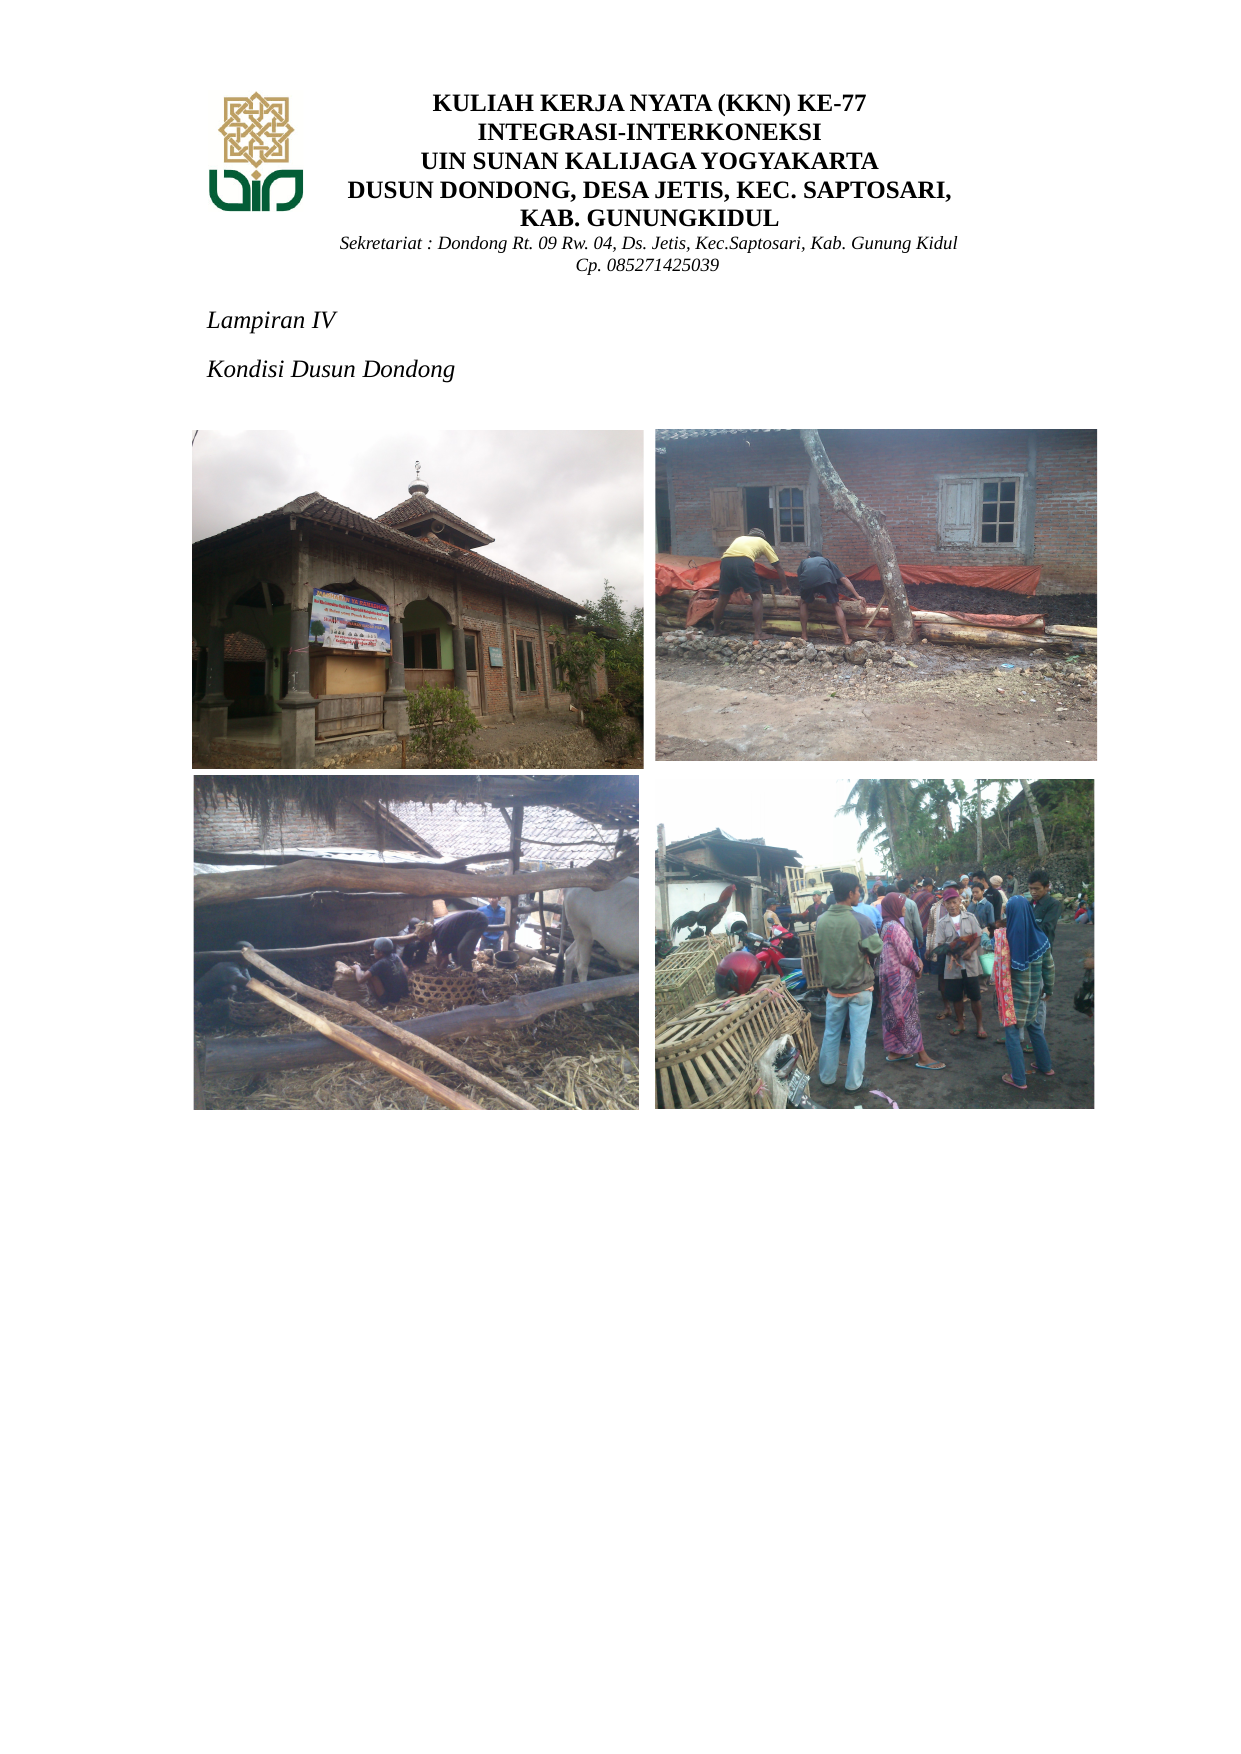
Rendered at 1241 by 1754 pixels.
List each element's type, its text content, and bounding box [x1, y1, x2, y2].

text Kondisi Dusun Dondong [207, 354, 1093, 383]
picture [192, 430, 644, 769]
text Lampiran IV [207, 305, 1093, 334]
picture [655, 429, 1098, 761]
picture [655, 779, 1095, 1109]
picture [193, 775, 639, 1110]
picture [208, 90, 304, 212]
